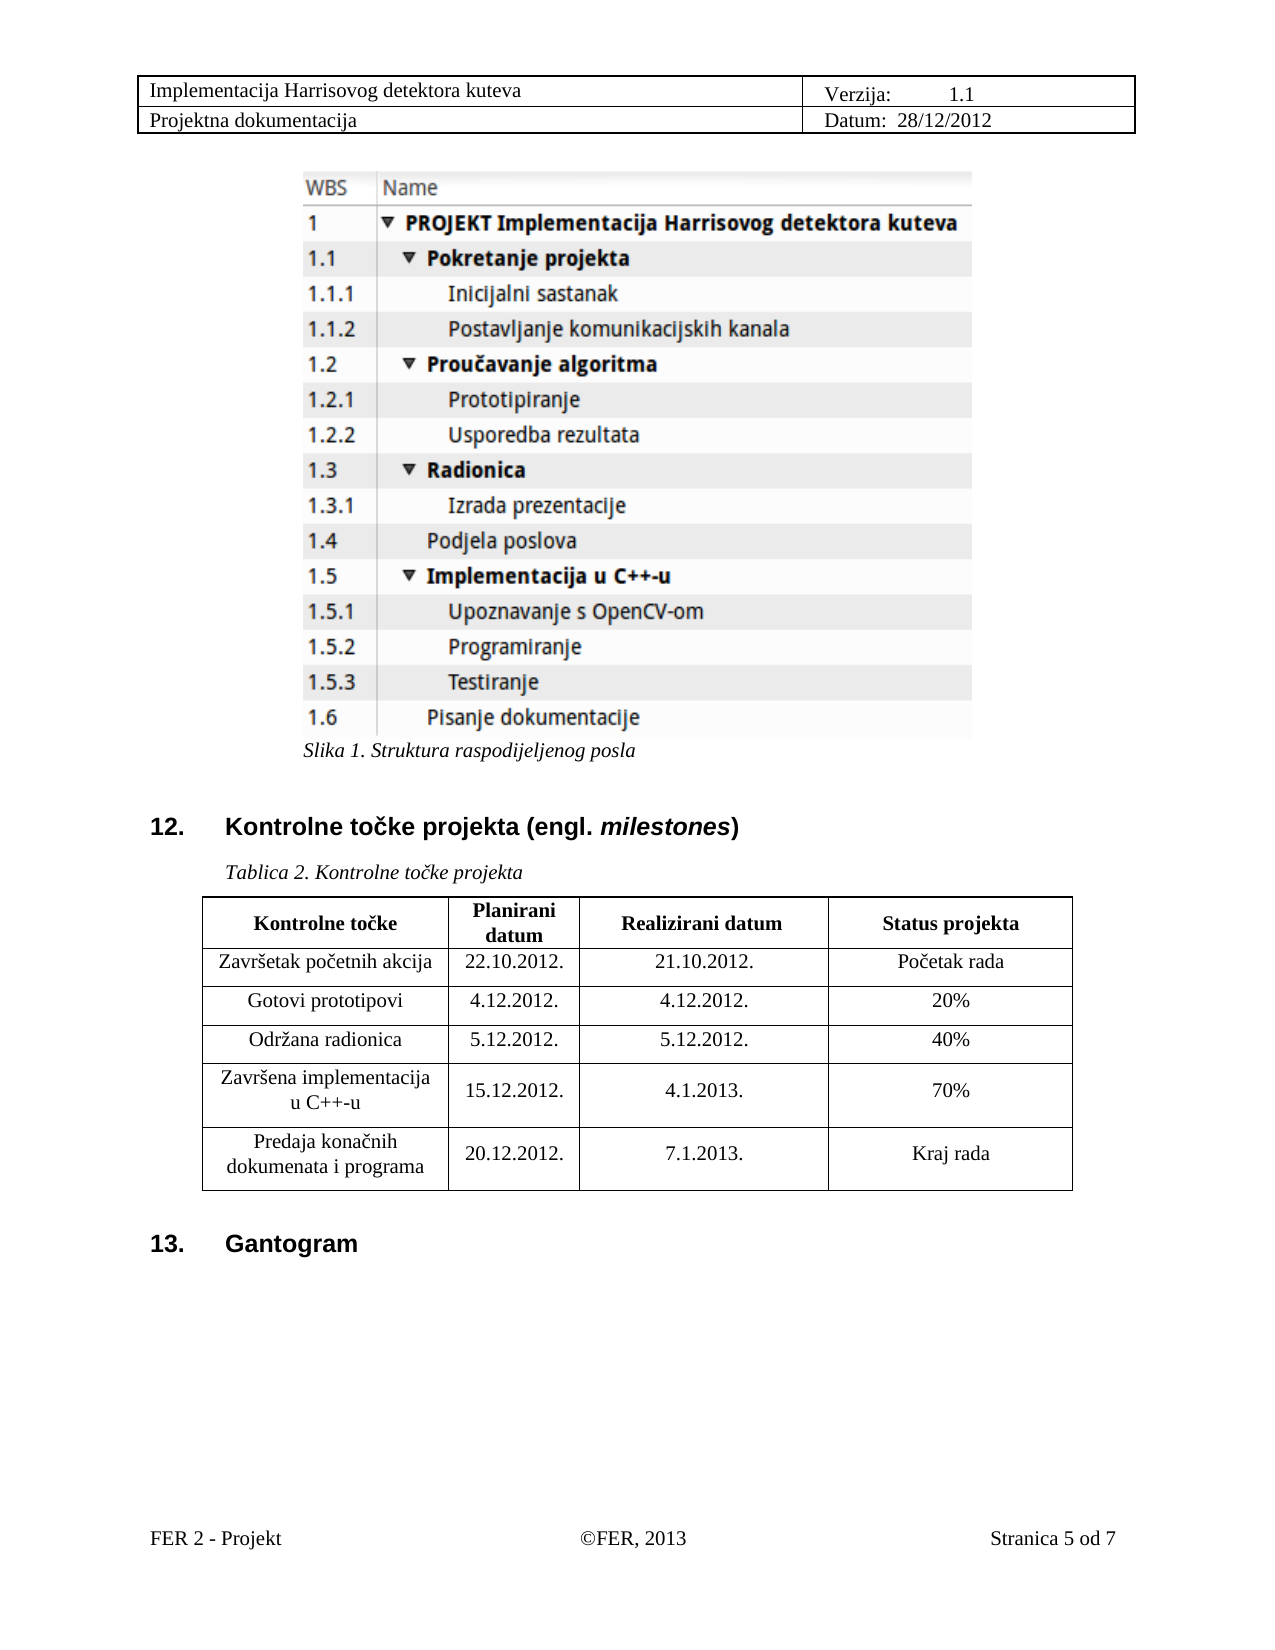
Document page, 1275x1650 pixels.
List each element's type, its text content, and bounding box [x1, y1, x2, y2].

table_cell 21.10.2012. [580, 949, 828, 986]
table_header Status projekta [829, 898, 1072, 947]
table_cell Predaja konačnih dokumenata i programa [203, 1128, 448, 1190]
table_cell 70% [829, 1064, 1072, 1127]
table_cell 4.1.2013. [580, 1064, 828, 1127]
subtitle Kontrolne točke projekta (engl. milestones) [150, 811, 1125, 840]
table_cell 4.12.2012. [449, 987, 579, 1024]
table_cell Gotovi prototipovi [203, 987, 448, 1024]
table_header Planirani datum [449, 898, 579, 947]
text Slika 1. Struktura raspodijeljenog posla [303, 739, 972, 762]
table_cell 20.12.2012. [449, 1128, 579, 1190]
table_cell 5.12.2012. [449, 1026, 579, 1063]
table_cell 40% [829, 1026, 1072, 1063]
table_cell 15.12.2012. [449, 1064, 579, 1127]
table_cell 4.12.2012. [580, 987, 828, 1024]
table_header Kontrolne točke [203, 898, 448, 947]
table_header Realizirani datum [580, 898, 828, 947]
table_cell Završetak početnih akcija [203, 949, 448, 986]
table_cell Kraj rada [829, 1128, 1072, 1190]
table_cell Završena implementacija u C++-u [203, 1064, 448, 1127]
picture [303, 171, 972, 739]
table_cell 20% [829, 987, 1072, 1024]
table_cell Održana radionica [203, 1026, 448, 1063]
table_cell 5.12.2012. [580, 1026, 828, 1063]
table_cell Početak rada [829, 949, 1072, 986]
text Tablica 2. Kontrolne točke projekta [150, 859, 1125, 884]
table_cell 7.1.2013. [580, 1128, 828, 1190]
table_cell 22.10.2012. [449, 949, 579, 986]
subtitle Gantogram [150, 1229, 1125, 1257]
